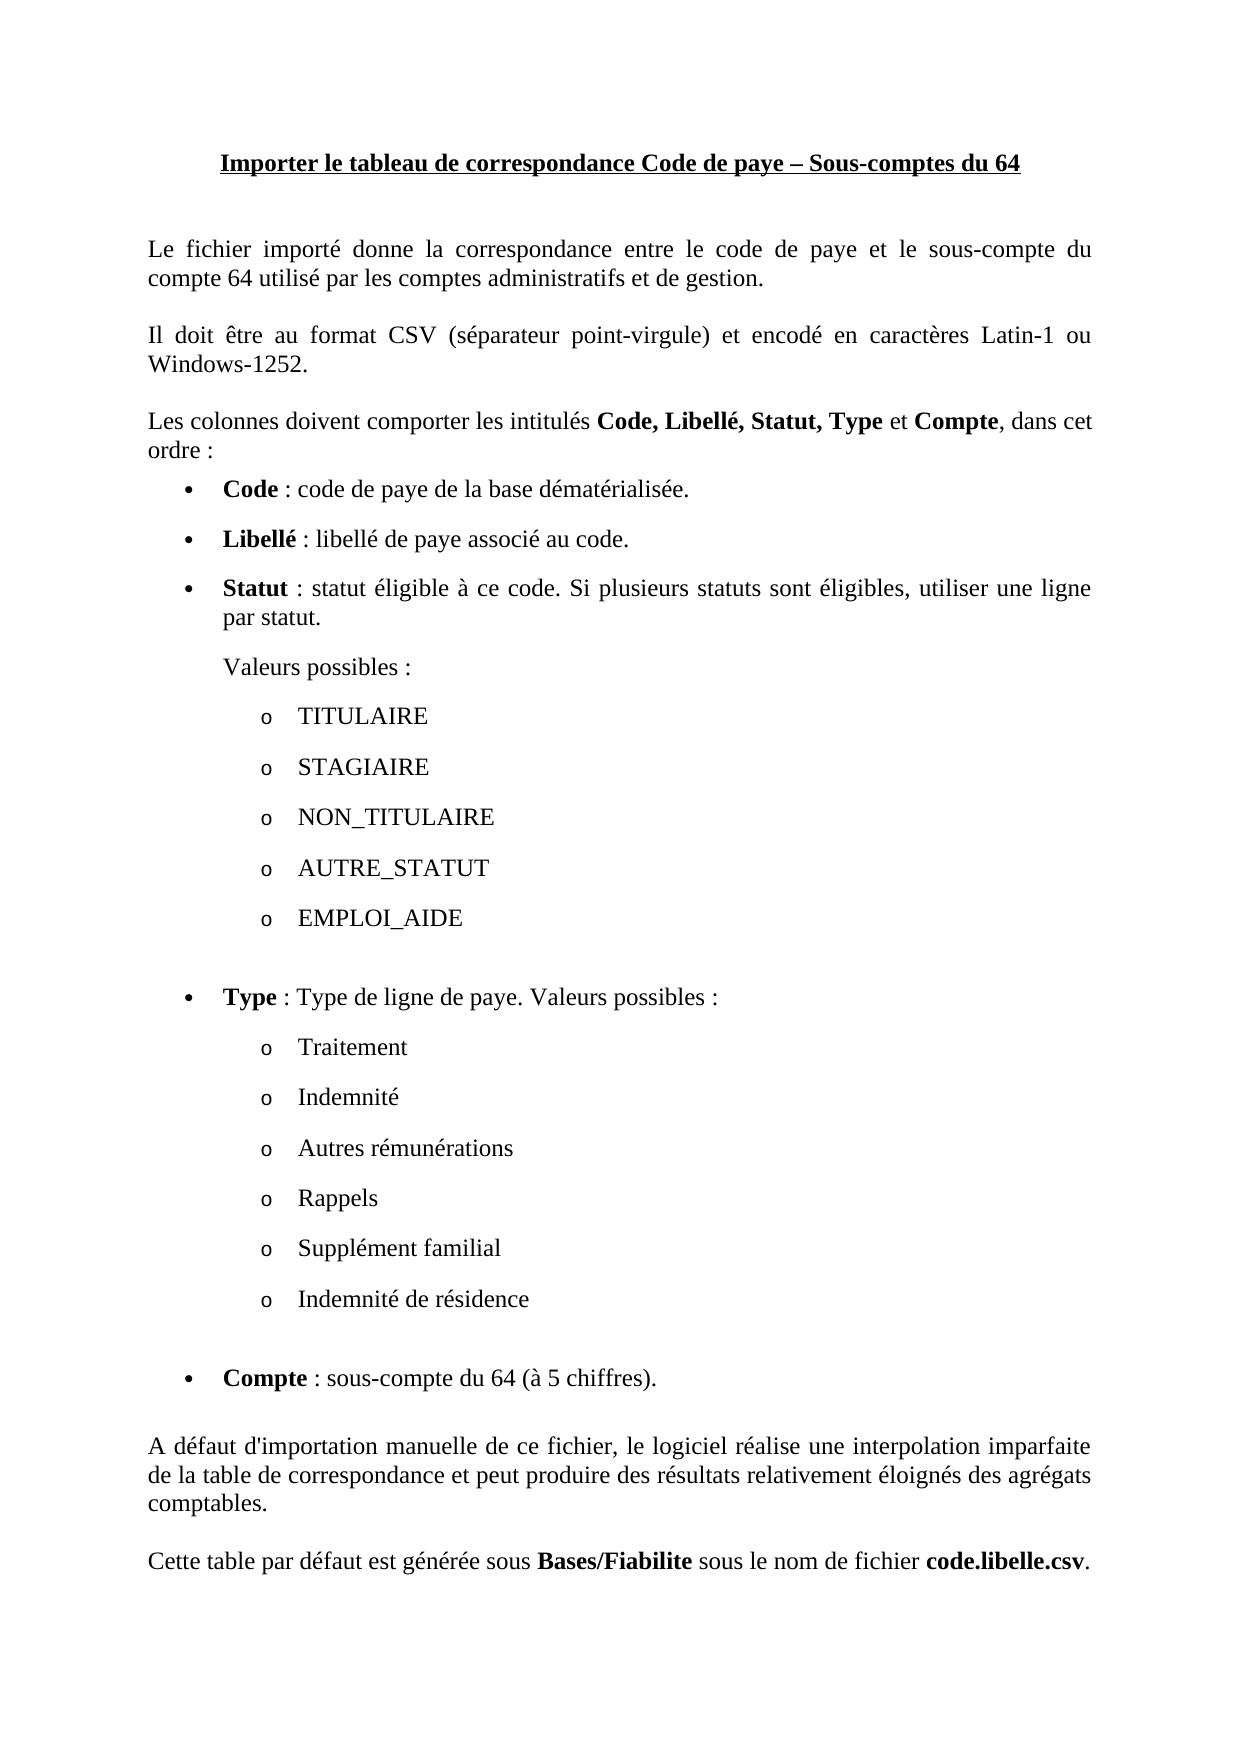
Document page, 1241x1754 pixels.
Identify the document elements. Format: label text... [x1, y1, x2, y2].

list Libellé : libellé de paye associé au code. [185, 524, 1093, 553]
text Importer le tableau de correspondance Code de paye – Sous-comptes du 64 [148, 148, 1093, 176]
text Le fichier importé donne la correspondance entre le code de paye et le sous-compte du compte 64 utilisé par les comptes administratifs et de gestion. [148, 234, 1093, 291]
text Les colonnes doivent comporter les intitulés Code, Libellé, Statut, Type et Compte, dans cet ordre : [148, 378, 1093, 464]
list EMPLOI_AIDE [260, 903, 1093, 933]
list Supplément familial [260, 1233, 1093, 1263]
list Code : code de paye de la base dématérialisée. [185, 474, 1093, 503]
text Cette table par défaut est générée sous Bases/Fiabilite sous le nom de fichier code.libelle.csv. [148, 1546, 1093, 1575]
list Traitement [260, 1032, 1093, 1061]
list Compte : sous-compte du 64 (à 5 chiffres). [185, 1363, 1093, 1392]
list Type : Type de ligne de paye. Valeurs possibles : [185, 982, 1093, 1011]
list STAGIAIRE [260, 752, 1093, 781]
text A défaut d'importation manuelle de ce fichier, le logiciel réalise une interpolation imparfaite de la table de correspondance et peut produire des résultats relativement éloignés des agrégats comptables. [148, 1402, 1093, 1517]
list AUTRE_STATUT [260, 853, 1093, 882]
list NON_TITULAIRE [260, 802, 1093, 832]
list Indemnité de résidence [260, 1284, 1093, 1313]
list Indemnité [260, 1082, 1093, 1112]
list Valeurs possibles : [185, 652, 1093, 681]
list Autres rémunérations [260, 1133, 1093, 1162]
list Statut : statut éligible à ce code. Si plusieurs statuts sont éligibles, utiliser une ligne par statut. [185, 573, 1093, 631]
list TITULAIRE [260, 701, 1093, 731]
text Il doit être au format CSV (séparateur point-virgule) et encodé en caractères Latin-1 ou Windows-1252. [148, 291, 1093, 378]
list Rappels [260, 1183, 1093, 1213]
